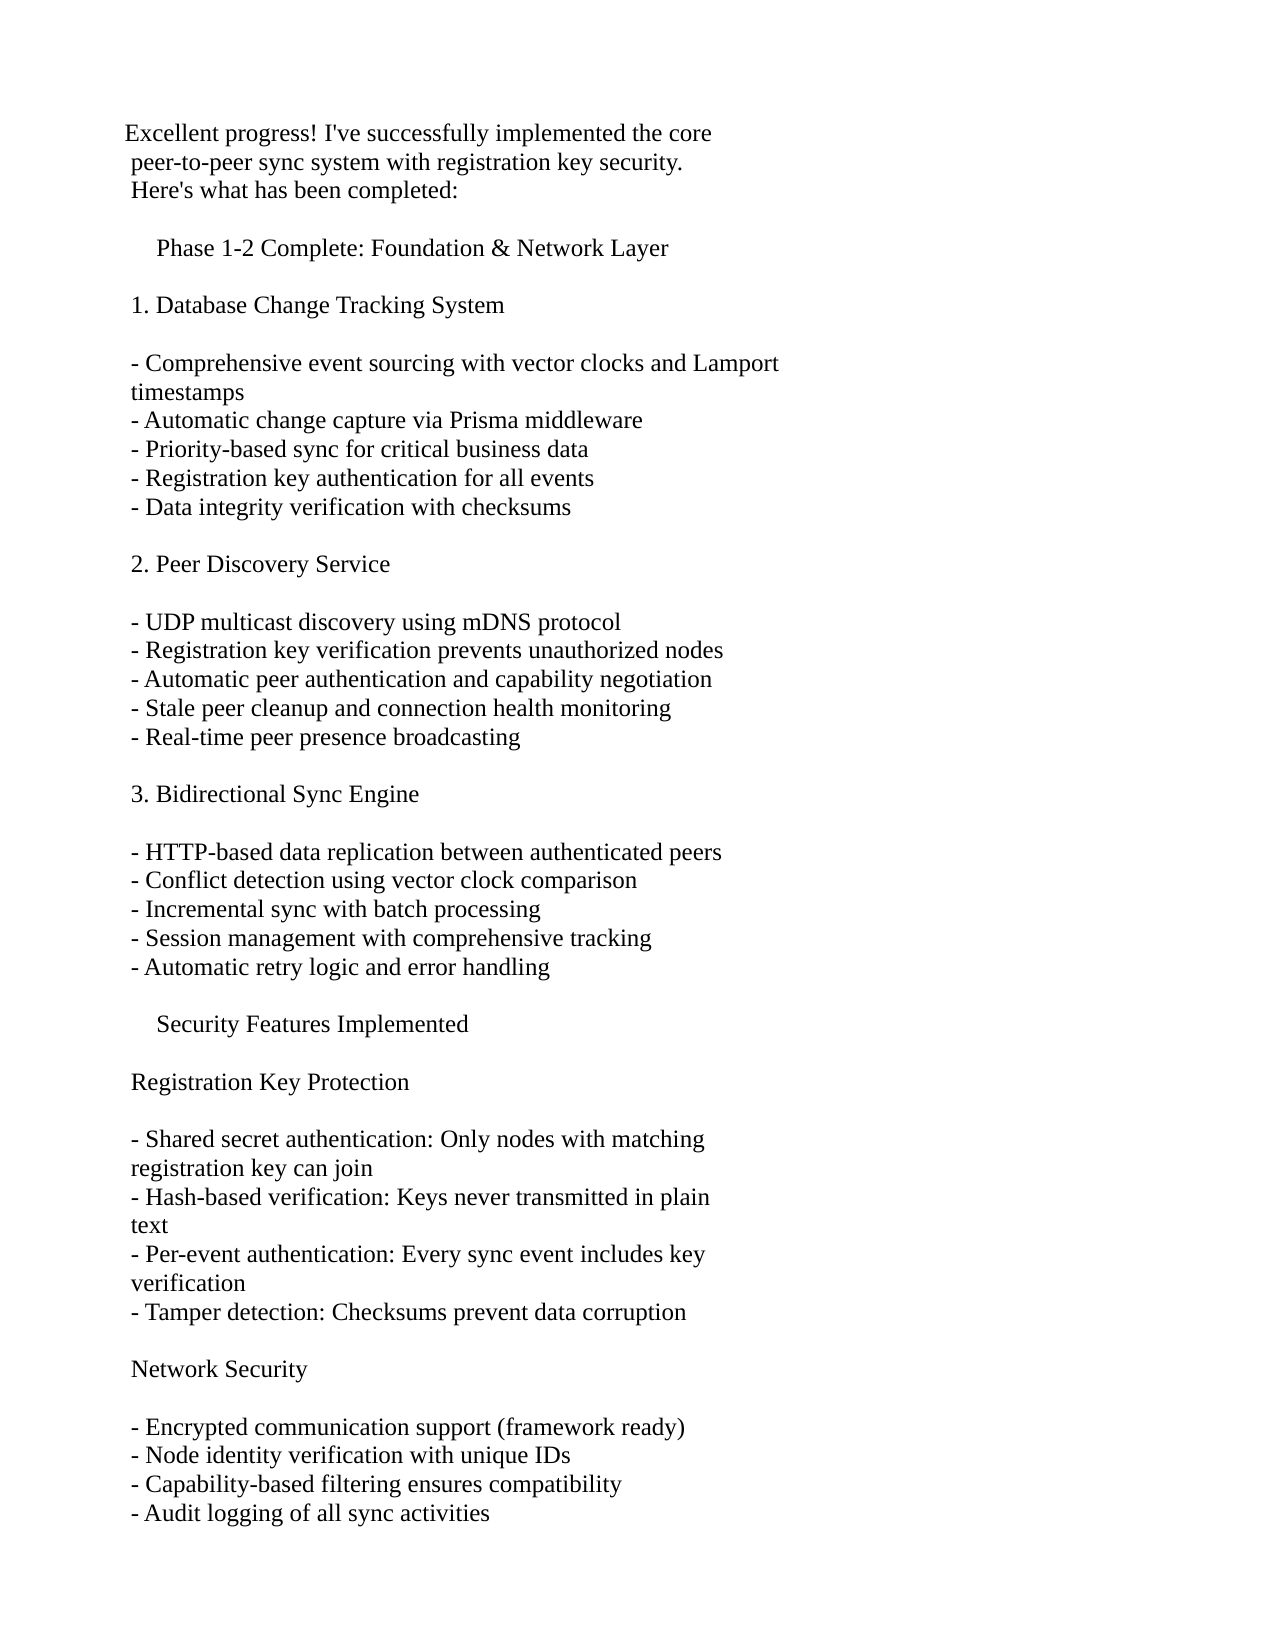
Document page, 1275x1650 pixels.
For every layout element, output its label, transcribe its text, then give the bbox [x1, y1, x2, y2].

text - Automatic retry logic and error handling [118, 952, 1157, 981]
text - Session management with comprehensive tracking [118, 923, 1157, 952]
text - Tamper detection: Checksums prevent data corruption [118, 1297, 1157, 1326]
text - Registration key authentication for all events [118, 463, 1157, 492]
text - Real-time peer presence broadcasting [118, 722, 1157, 751]
text - Stale peer cleanup and connection health monitoring [118, 693, 1157, 722]
text 2. Peer Discovery Service ✅ [118, 549, 1157, 578]
text Registration Key Protection [118, 1067, 1157, 1096]
text - Capability-based filtering ensures compatibility [118, 1469, 1157, 1498]
text registration key can join [118, 1153, 1157, 1182]
text - UDP multicast discovery using mDNS protocol [118, 607, 1157, 636]
text - Conflict detection using vector clock comparison [118, 866, 1157, 894]
text verification [118, 1268, 1157, 1297]
text Network Security [118, 1354, 1157, 1383]
text - Data integrity verification with checksums [118, 492, 1157, 521]
text - Node identity verification with unique IDs [118, 1441, 1157, 1469]
text - Incremental sync with batch processing [118, 894, 1157, 923]
text 3. Bidirectional Sync Engine ✅ [118, 779, 1157, 808]
text - Hash-based verification: Keys never transmitted in plain [118, 1182, 1157, 1211]
text - Comprehensive event sourcing with vector clocks and Lamport [118, 348, 1157, 377]
text ✅ Phase 1-2 Complete: Foundation & Network Layer [118, 233, 1157, 262]
text - Registration key verification prevents unauthorized nodes [118, 636, 1157, 664]
text peer-to-peer sync system with registration key security. [118, 147, 1157, 176]
text - Automatic peer authentication and capability negotiation [118, 664, 1157, 693]
text - Per-event authentication: Every sync event includes key [118, 1239, 1157, 1268]
text Here's what has been completed: [118, 176, 1157, 204]
text - Audit logging of all sync activities [118, 1498, 1157, 1527]
text - Shared secret authentication: Only nodes with matching [118, 1124, 1157, 1153]
text 1. Database Change Tracking System ✅ [118, 291, 1157, 319]
text - Encrypted communication support (framework ready) [118, 1412, 1157, 1441]
text timestamps [118, 377, 1157, 406]
text - HTTP-based data replication between authenticated peers [118, 837, 1157, 866]
text text [118, 1211, 1157, 1239]
text 🔐 Security Features Implemented [118, 1009, 1157, 1038]
text - Automatic change capture via Prisma middleware [118, 406, 1157, 434]
text - Priority-based sync for critical business data [118, 434, 1157, 463]
text Excellent progress! I've successfully implemented the core [118, 118, 1157, 147]
